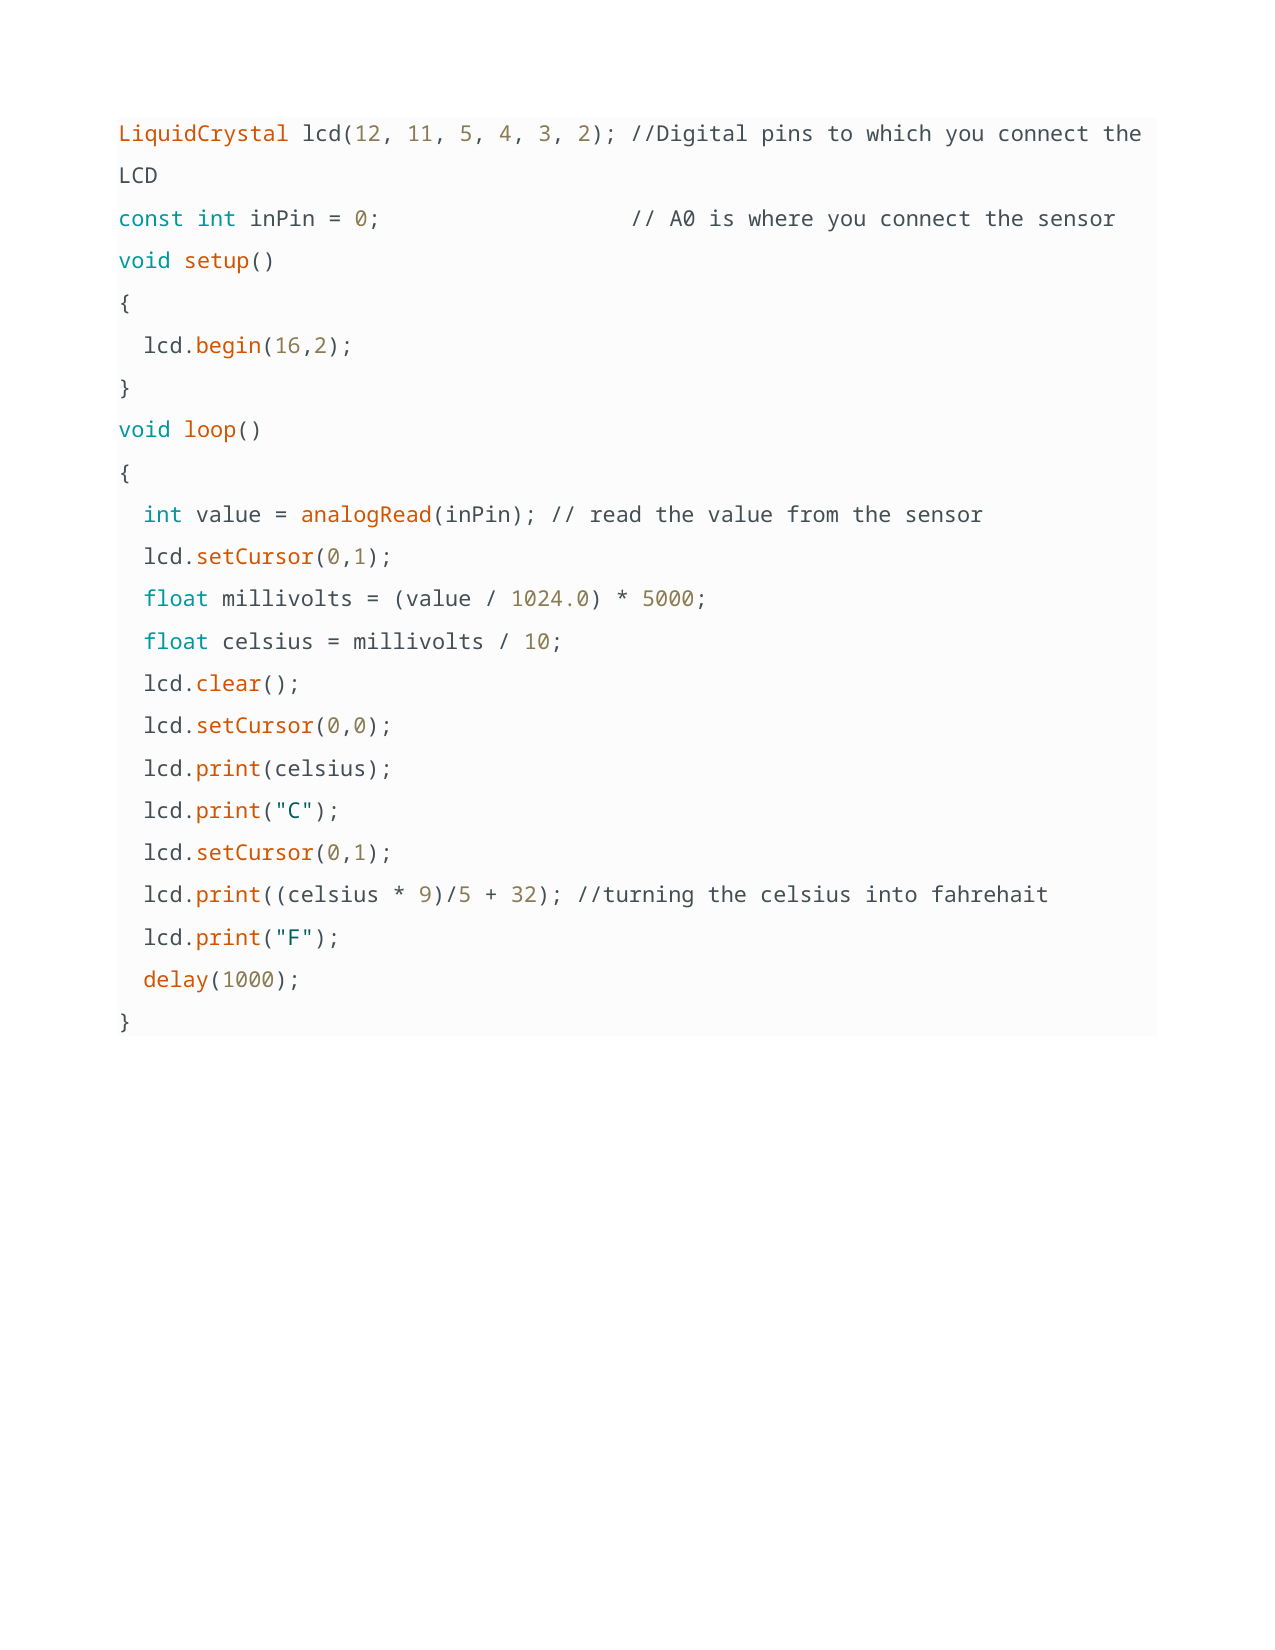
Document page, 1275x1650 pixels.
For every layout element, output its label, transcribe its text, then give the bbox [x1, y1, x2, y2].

text lcd.print(celsius); [118, 752, 1157, 782]
text void setup() [118, 245, 1157, 275]
text lcd.print("F"); [118, 922, 1157, 951]
text { [118, 287, 1157, 317]
text lcd.clear(); [118, 668, 1157, 698]
text lcd.setCursor(0,1); [118, 541, 1157, 571]
text int value = analogRead(inPin); // read the value from the sensor [118, 499, 1157, 528]
text float celsius = millivolts / 10; [118, 626, 1157, 655]
text float millivolts = (value / 1024.0) * 5000; [118, 583, 1157, 613]
text lcd.print((celsius * 9)/5 + 32); //turning the celsius into fahrehait [118, 879, 1157, 909]
text LiquidCrystal lcd(12, 11, 5, 4, 3, 2); //Digital pins to which you connect the LCD [118, 118, 1157, 190]
text lcd.begin(16,2); [118, 329, 1157, 359]
text lcd.print("C"); [118, 795, 1157, 824]
text } [118, 1006, 1157, 1036]
text } [118, 372, 1157, 402]
text void loop() [118, 414, 1157, 444]
text delay(1000); [118, 964, 1157, 994]
text { [118, 456, 1157, 486]
text lcd.setCursor(0,1); [118, 837, 1157, 867]
text const int inPin = 0; // A0 is where you connect the sensor [118, 203, 1157, 232]
text lcd.setCursor(0,0); [118, 710, 1157, 740]
